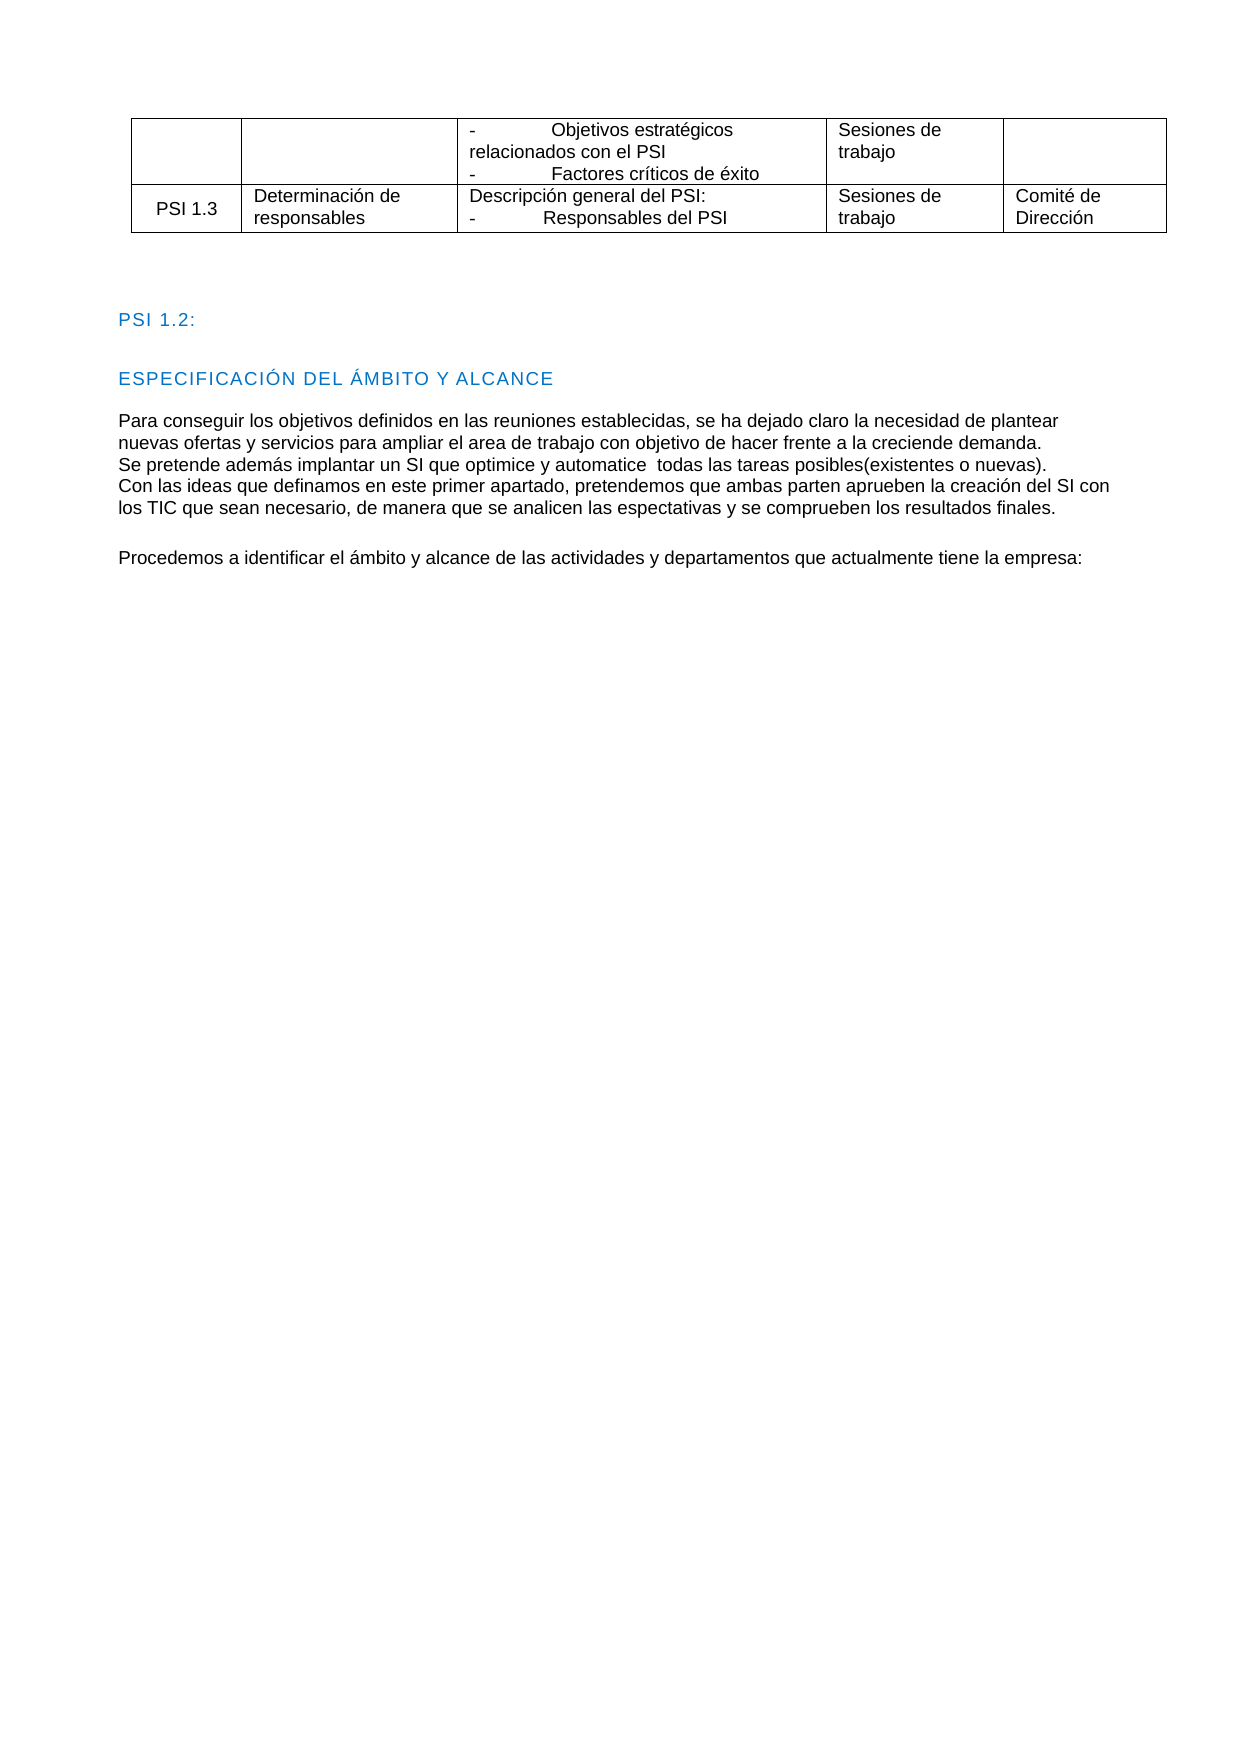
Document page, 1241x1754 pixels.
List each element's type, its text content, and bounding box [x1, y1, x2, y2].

table_cell PSI 1.3 [132, 185, 241, 232]
table_cell Comité de Dirección [1004, 185, 1166, 232]
table_cell Sesiones de trabajo [827, 185, 1003, 232]
table_cell Sesiones de trabajo [827, 119, 1003, 184]
subtitle PSI 1.2: [118, 309, 1122, 330]
table_cell [242, 119, 457, 184]
text Para conseguir los objetivos definidos en las reuniones establecidas, se ha dejado claro la necesidad de plantear nuevas ofertas y servicios para ampliar el area de trabajo con objetivo de hacer frente a la creciende demanda. [118, 410, 1122, 453]
text Se pretende además implantar un SI que optimice y automatice todas las tareas posibles(existentes o nuevas). [118, 453, 1122, 475]
table_cell Descripción general del PSI: Responsables del PSI [458, 185, 826, 232]
subtitle Especificación del Ámbito y Alcance [118, 368, 1122, 389]
text Con las ideas que definamos en este primer apartado, pretendemos que ambas parten aprueben la creación del SI con los TIC que sean necesario, de manera que se analicen las espectativas y se comprueben los resultados finales. [118, 475, 1122, 518]
table_cell [132, 119, 241, 184]
text Procedemos a identificar el ámbito y alcance de las actividades y departamentos que actualmente tiene la empresa: [118, 547, 1122, 568]
table_cell Determinación de responsables [242, 185, 457, 232]
table_cell Objetivos estratégicos relacionados con el PSI Factores críticos de éxito [458, 119, 826, 184]
table_cell [1004, 119, 1166, 184]
